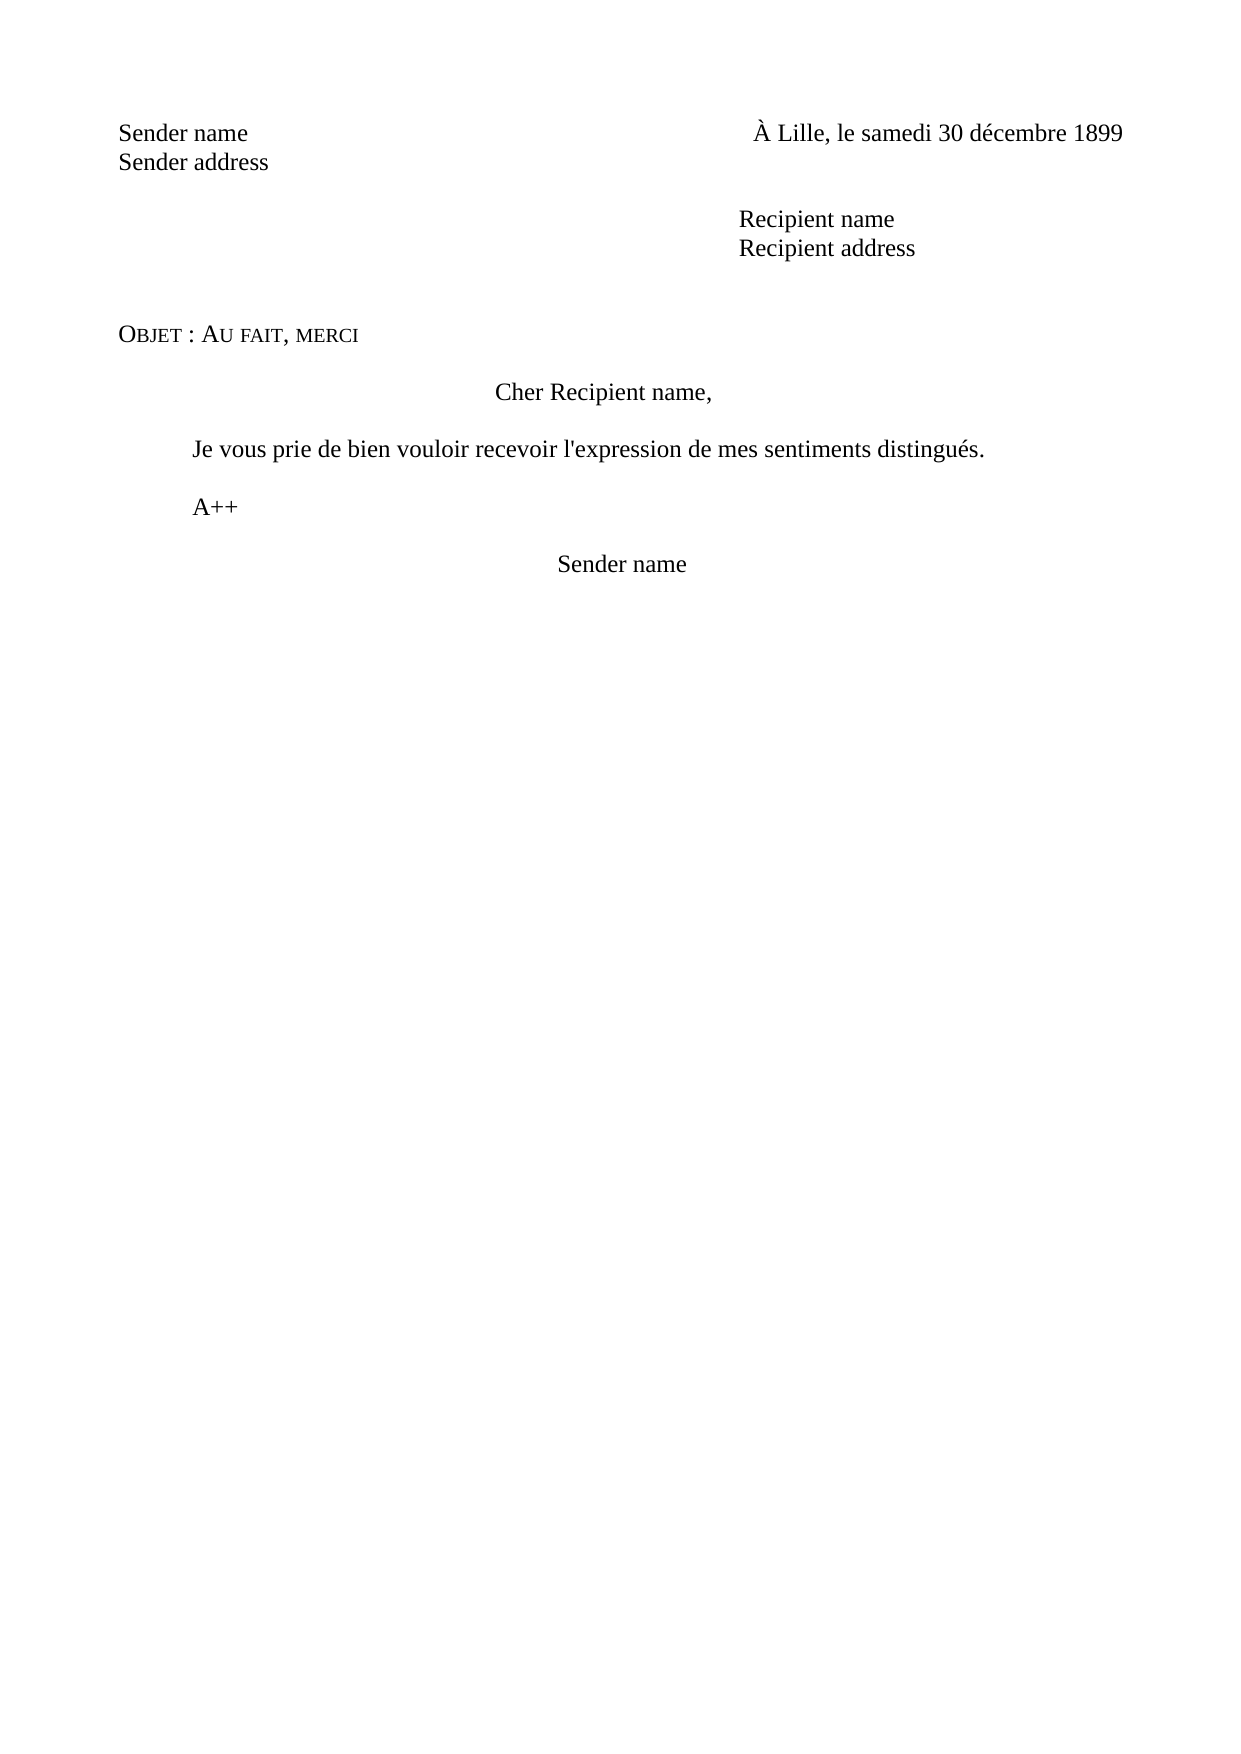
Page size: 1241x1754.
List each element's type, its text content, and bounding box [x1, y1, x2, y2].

text Je vous prie de bien vouloir recevoir l'expression de mes sentiments distingués. [118, 434, 1123, 463]
text Sender name [118, 549, 1123, 578]
text Recipient name [118, 204, 1123, 233]
text Recipient address [118, 233, 1123, 262]
text Sender address [118, 147, 1123, 176]
text Objet : Au fait, merci [118, 319, 1123, 348]
text Sender name À Lille, le samedi 30 décembre 1899 [118, 118, 1123, 147]
text Cher Recipient name, [118, 377, 1123, 406]
text A++ [118, 492, 1123, 521]
